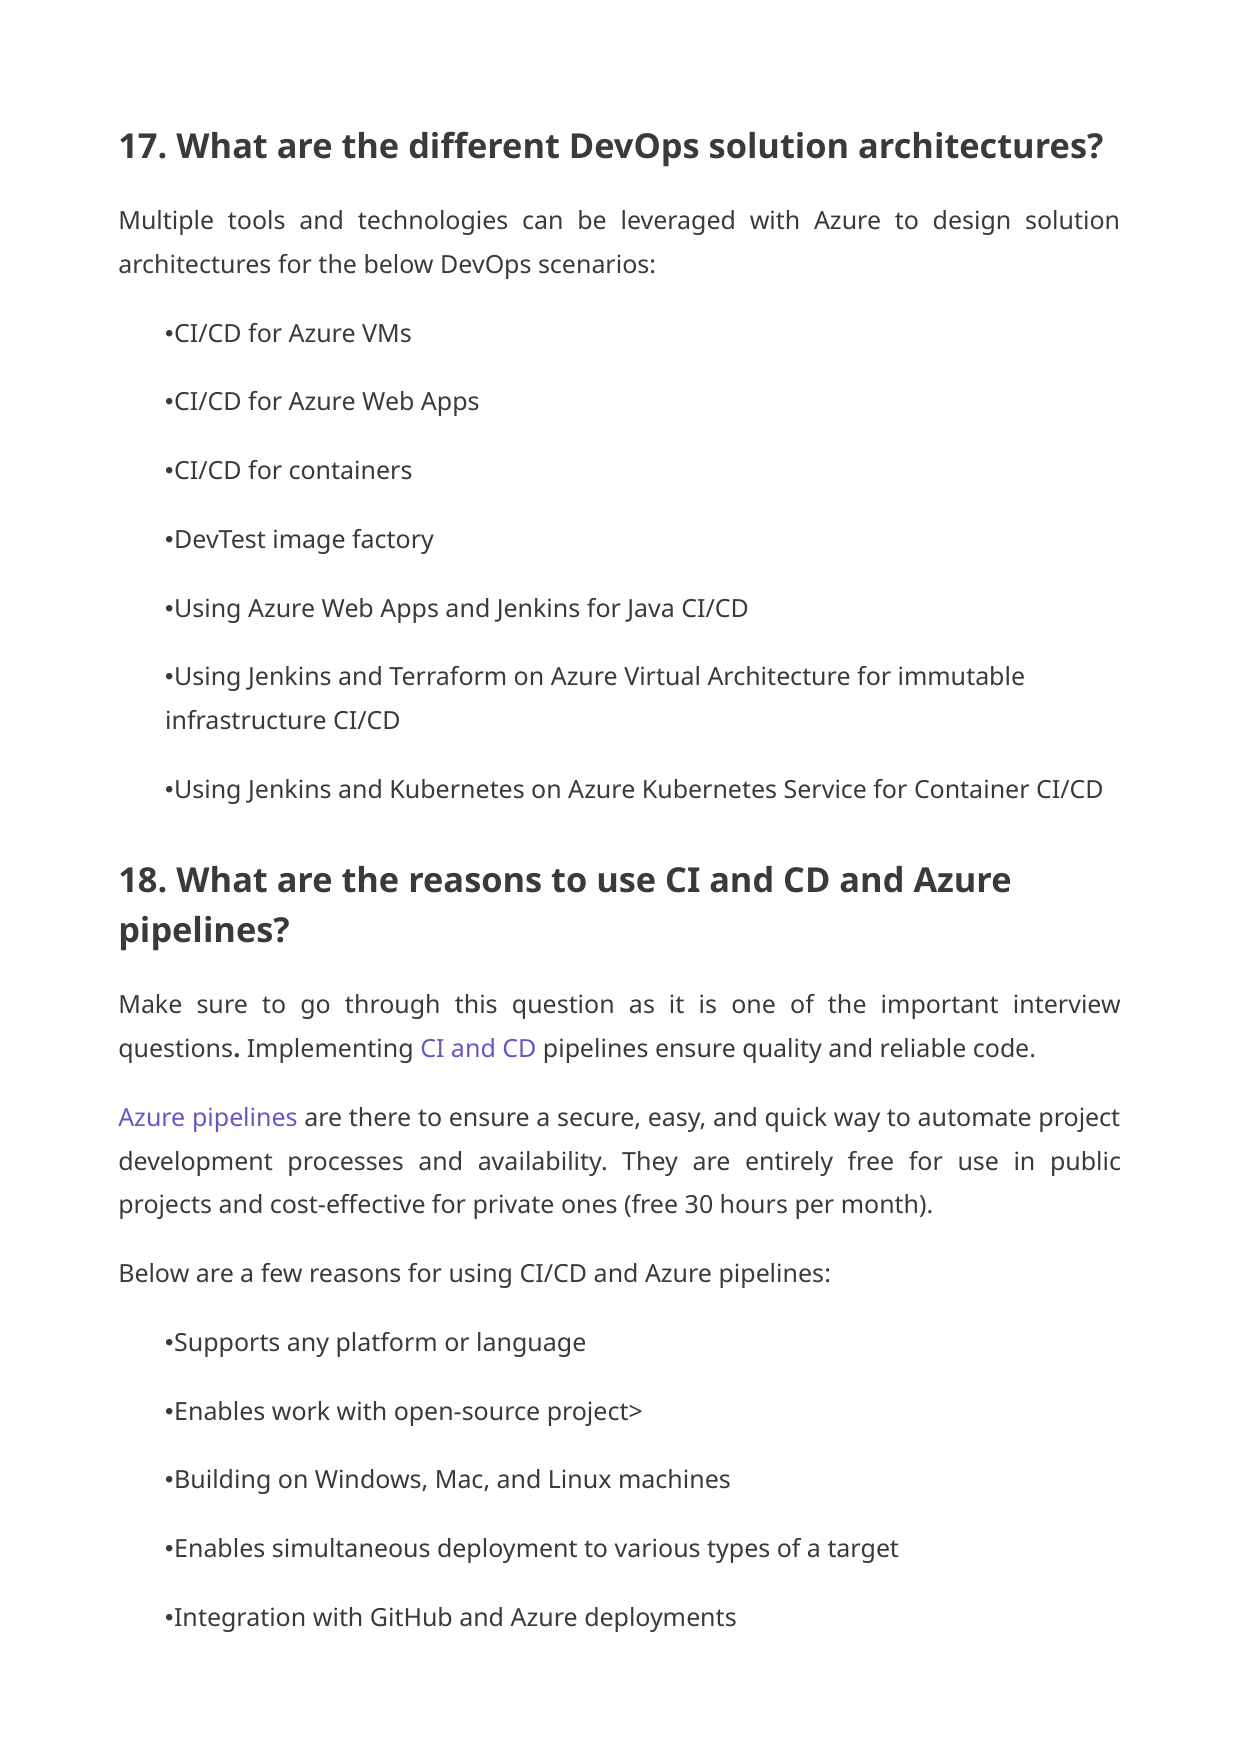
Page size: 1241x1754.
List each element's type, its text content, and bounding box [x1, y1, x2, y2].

text Make sure to go through this question as it is one of the important interview questions. Implementing CI and CD pipelines ensure quality and reliable code. [118, 977, 1122, 1065]
list Building on Windows, Mac, and Linux machines [165, 1452, 1122, 1496]
list CI/CD for Azure VMs [165, 306, 1122, 349]
list CI/CD for containers [165, 443, 1122, 487]
text Below are a few reasons for using CI/CD and Azure pipelines: [118, 1246, 1122, 1290]
text Azure pipelines are there to ensure a secure, easy, and quick way to automate project development processes and availability. They are entirely free for use in public projects and cost-effective for private ones (free 30 hours per month). [118, 1090, 1122, 1221]
list CI/CD for Azure Web Apps [165, 374, 1122, 418]
list DevTest image factory [165, 512, 1122, 556]
subtitle 18. What are the reasons to use CI and CD and Azure pipelines? [118, 852, 1122, 952]
list Using Azure Web Apps and Jenkins for Java CI/CD [165, 581, 1122, 624]
list Using Jenkins and Terraform on Azure Virtual Architecture for immutable infrastructure CI/CD [165, 649, 1122, 737]
list Using Jenkins and Kubernetes on Azure Kubernetes Service for Container CI/CD [165, 762, 1122, 806]
list Supports any platform or language [165, 1315, 1122, 1359]
list Integration with GitHub and Azure deployments [165, 1590, 1122, 1634]
list Enables simultaneous deployment to various types of a target [165, 1521, 1122, 1565]
list Enables work with open-source project> [165, 1384, 1122, 1427]
text Multiple tools and technologies can be leveraged with Azure to design solution architectures for the below DevOps scenarios: [118, 193, 1122, 281]
subtitle 17. What are the different DevOps solution architectures? [118, 118, 1122, 168]
